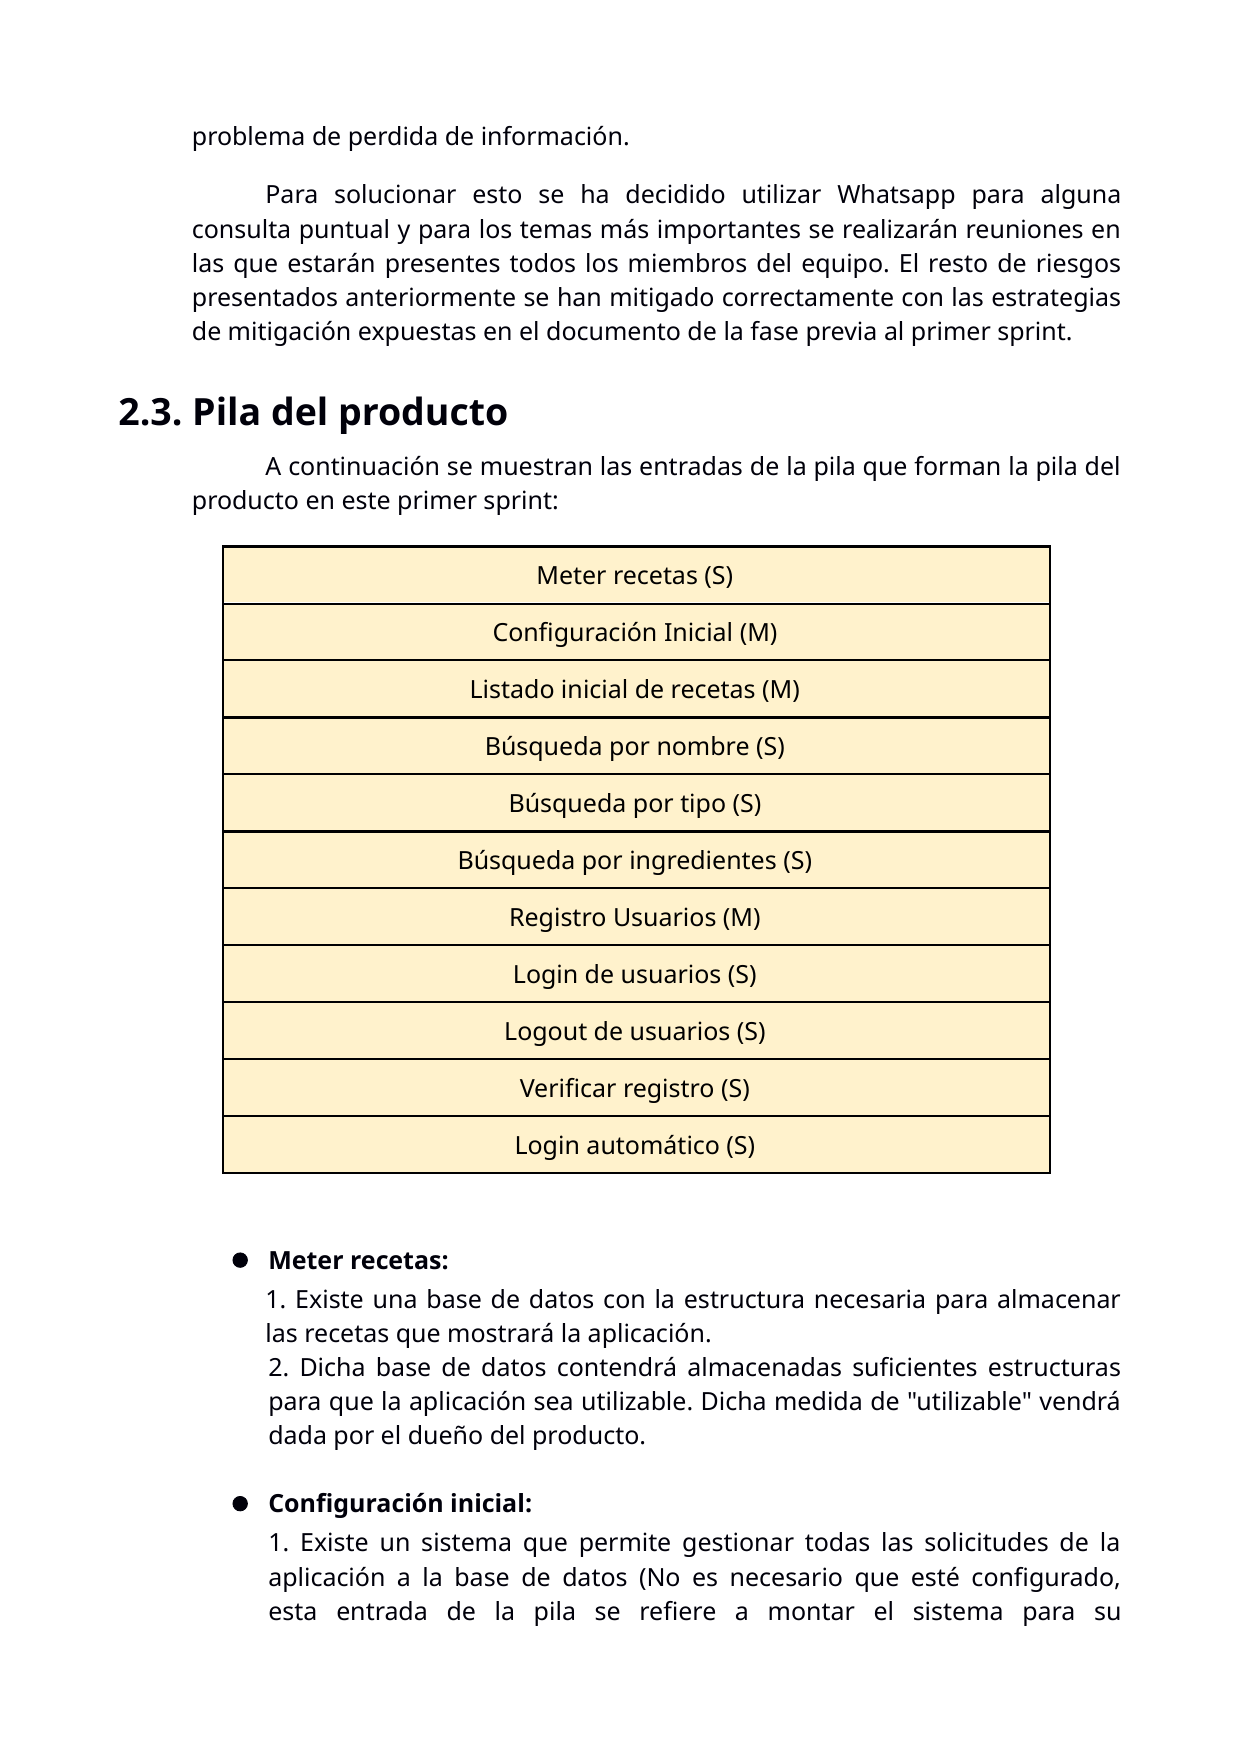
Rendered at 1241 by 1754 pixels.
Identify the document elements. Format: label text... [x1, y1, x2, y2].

table_cell Búsqueda por tipo (S) [224, 775, 1049, 830]
table_cell Logout de usuarios (S) [224, 1003, 1049, 1058]
text 1. Existe un sistema que permite gestionar todas las solicitudes de la aplicación a la base de datos (No es necesario que esté configurado, esta entrada de la pila se refiere a montar el sistema para su [268, 1525, 1122, 1627]
text 2. Dicha base de datos contendrá almacenadas suficientes estructuras para que la aplicación sea utilizable. Dicha medida de "utilizable" vendrá dada por el dueño del producto. [268, 1350, 1122, 1452]
table_cell Verificar registro (S) [224, 1060, 1049, 1115]
table_cell Configuración Inicial (M) [224, 605, 1049, 659]
table_cell Búsqueda por ingredientes (S) [224, 833, 1049, 887]
text A continuación se muestran las entradas de la pila que forman la pila del producto en este primer sprint: [192, 448, 1122, 517]
text 1. Existe una base de datos con la estructura necesaria para almacenar las recetas que mostrará la aplicación. [265, 1282, 1122, 1350]
table_cell Login automático (S) [224, 1117, 1049, 1172]
text Para solucionar esto se ha decidido utilizar Whatsapp para alguna consulta puntual y para los temas más importantes se realizarán reuniones en las que estarán presentes todos los miembros del equipo. El resto de riesgos presentados anteriormente se han mitigado correctamente con las estrategias de mitigación expuestas en el documento de la fase previa al primer sprint. [192, 177, 1122, 347]
text problema de perdida de información. [192, 118, 1122, 152]
table_cell Login de usuarios (S) [224, 946, 1049, 1001]
list Configuración inicial: [231, 1486, 1122, 1520]
table_cell Registro Usuarios (M) [224, 889, 1049, 944]
list Meter recetas: [231, 1242, 1122, 1276]
table_header Meter recetas (S) [224, 548, 1049, 602]
table_cell Listado inicial de recetas (M) [224, 661, 1049, 716]
subtitle 2.3. Pila del producto [118, 385, 1122, 436]
table_cell Búsqueda por nombre (S) [224, 719, 1049, 773]
